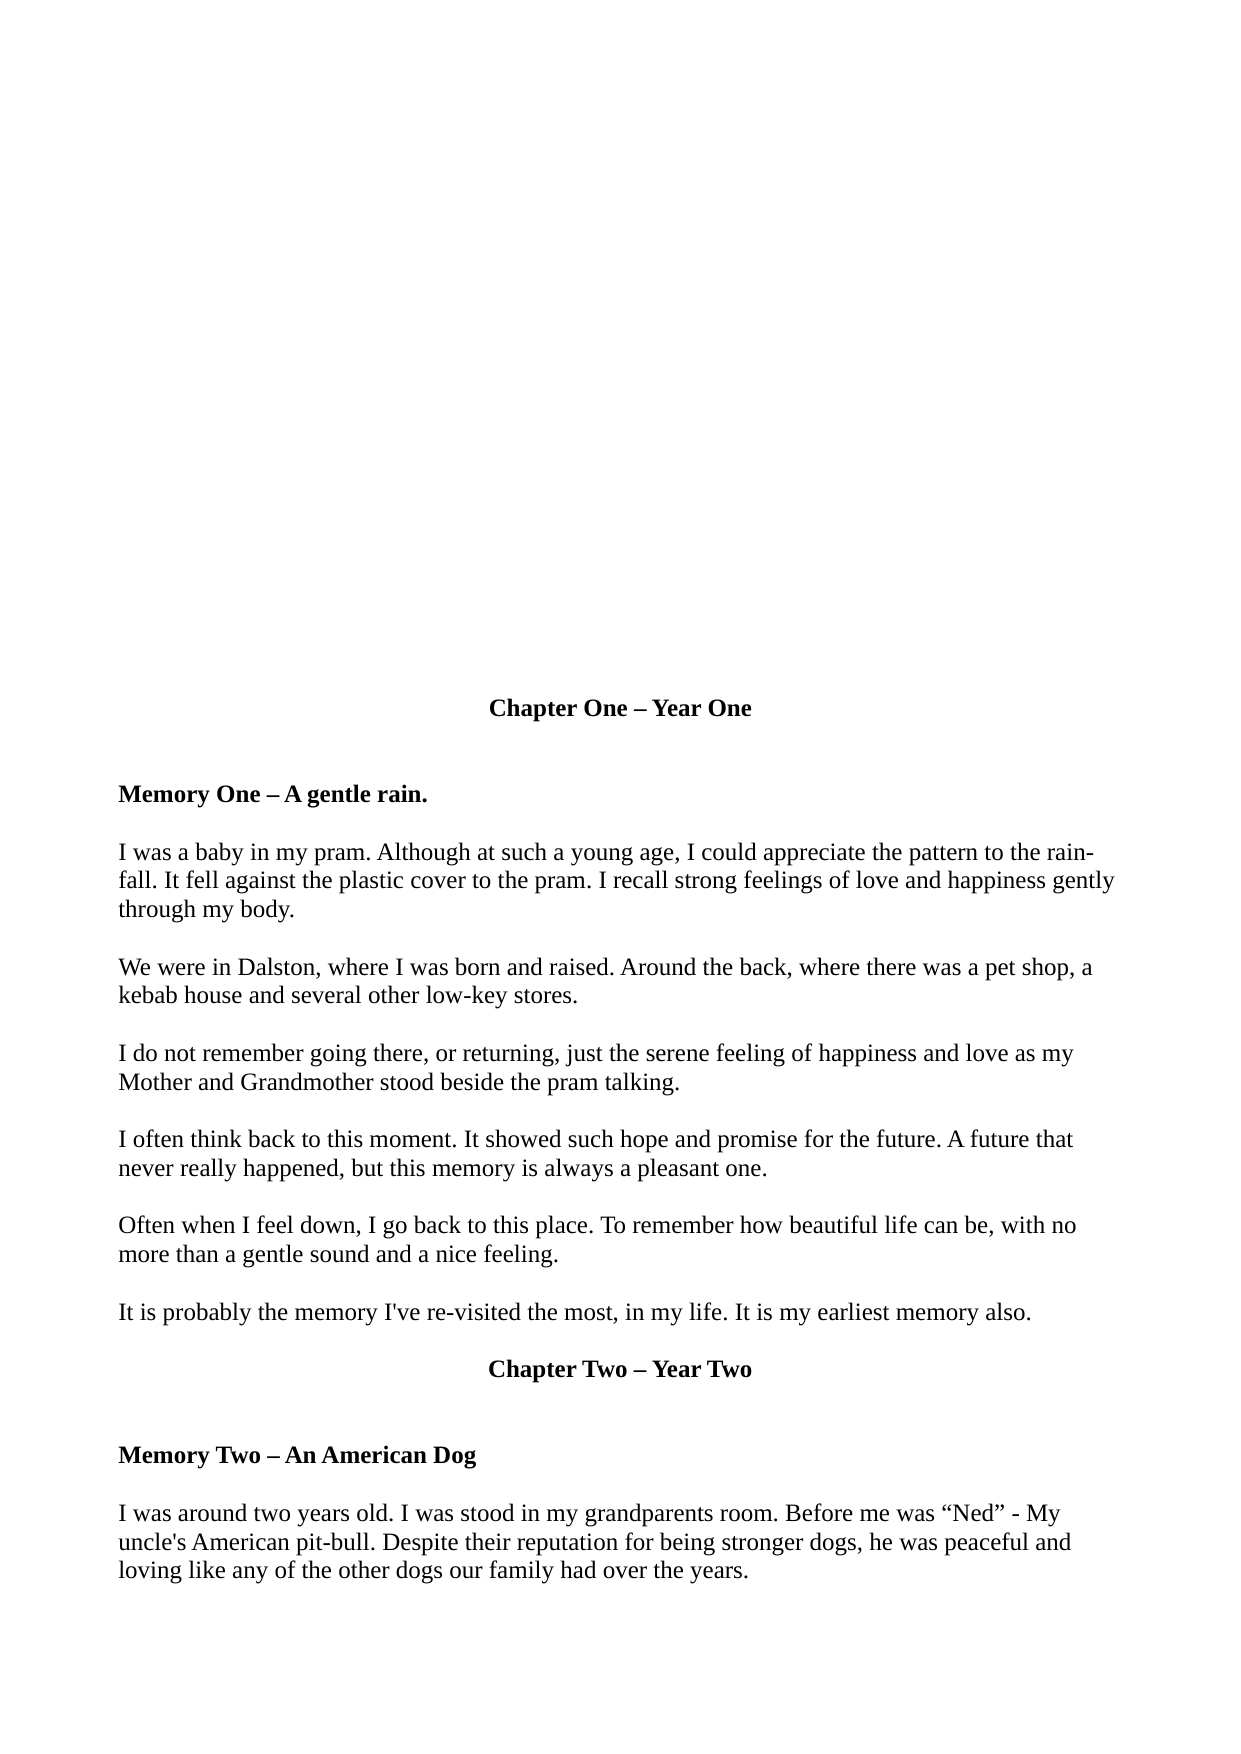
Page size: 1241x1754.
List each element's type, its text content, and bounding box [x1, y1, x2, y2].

text It is probably the memory I've re-visited the most, in my life. It is my earliest memory also. [118, 1297, 1122, 1326]
text Memory Two – An American Dog [118, 1441, 1122, 1469]
text I was a baby in my pram. Although at such a young age, I could appreciate the pattern to the rain-fall. It fell against the plastic cover to the pram. I recall strong feelings of love and happiness gently through my body. [118, 837, 1122, 923]
text I do not remember going there, or returning, just the serene feeling of happiness and love as my Mother and Grandmother stood beside the pram talking. [118, 1038, 1122, 1096]
text We were in Dalston, where I was born and raised. Around the back, where there was a pet shop, a kebab house and several other low-key stores. [118, 952, 1122, 1009]
text Memory One – A gentle rain. [118, 779, 1122, 808]
text I often think back to this moment. It showed such hope and promise for the future. A future that never really happened, but this memory is always a pleasant one. [118, 1124, 1122, 1182]
text I was around two years old. I was stood in my grandparents room. Before me was “Ned” - My uncle's American pit-bull. Despite their reputation for being stronger dogs, he was peaceful and loving like any of the other dogs our family had over the years. [118, 1498, 1122, 1584]
text Often when I feel down, I go back to this place. To remember how beautiful life can be, with no more than a gentle sound and a nice feeling. [118, 1211, 1122, 1268]
text Chapter Two – Year Two [118, 1354, 1122, 1383]
text Chapter One – Year One [118, 693, 1122, 722]
